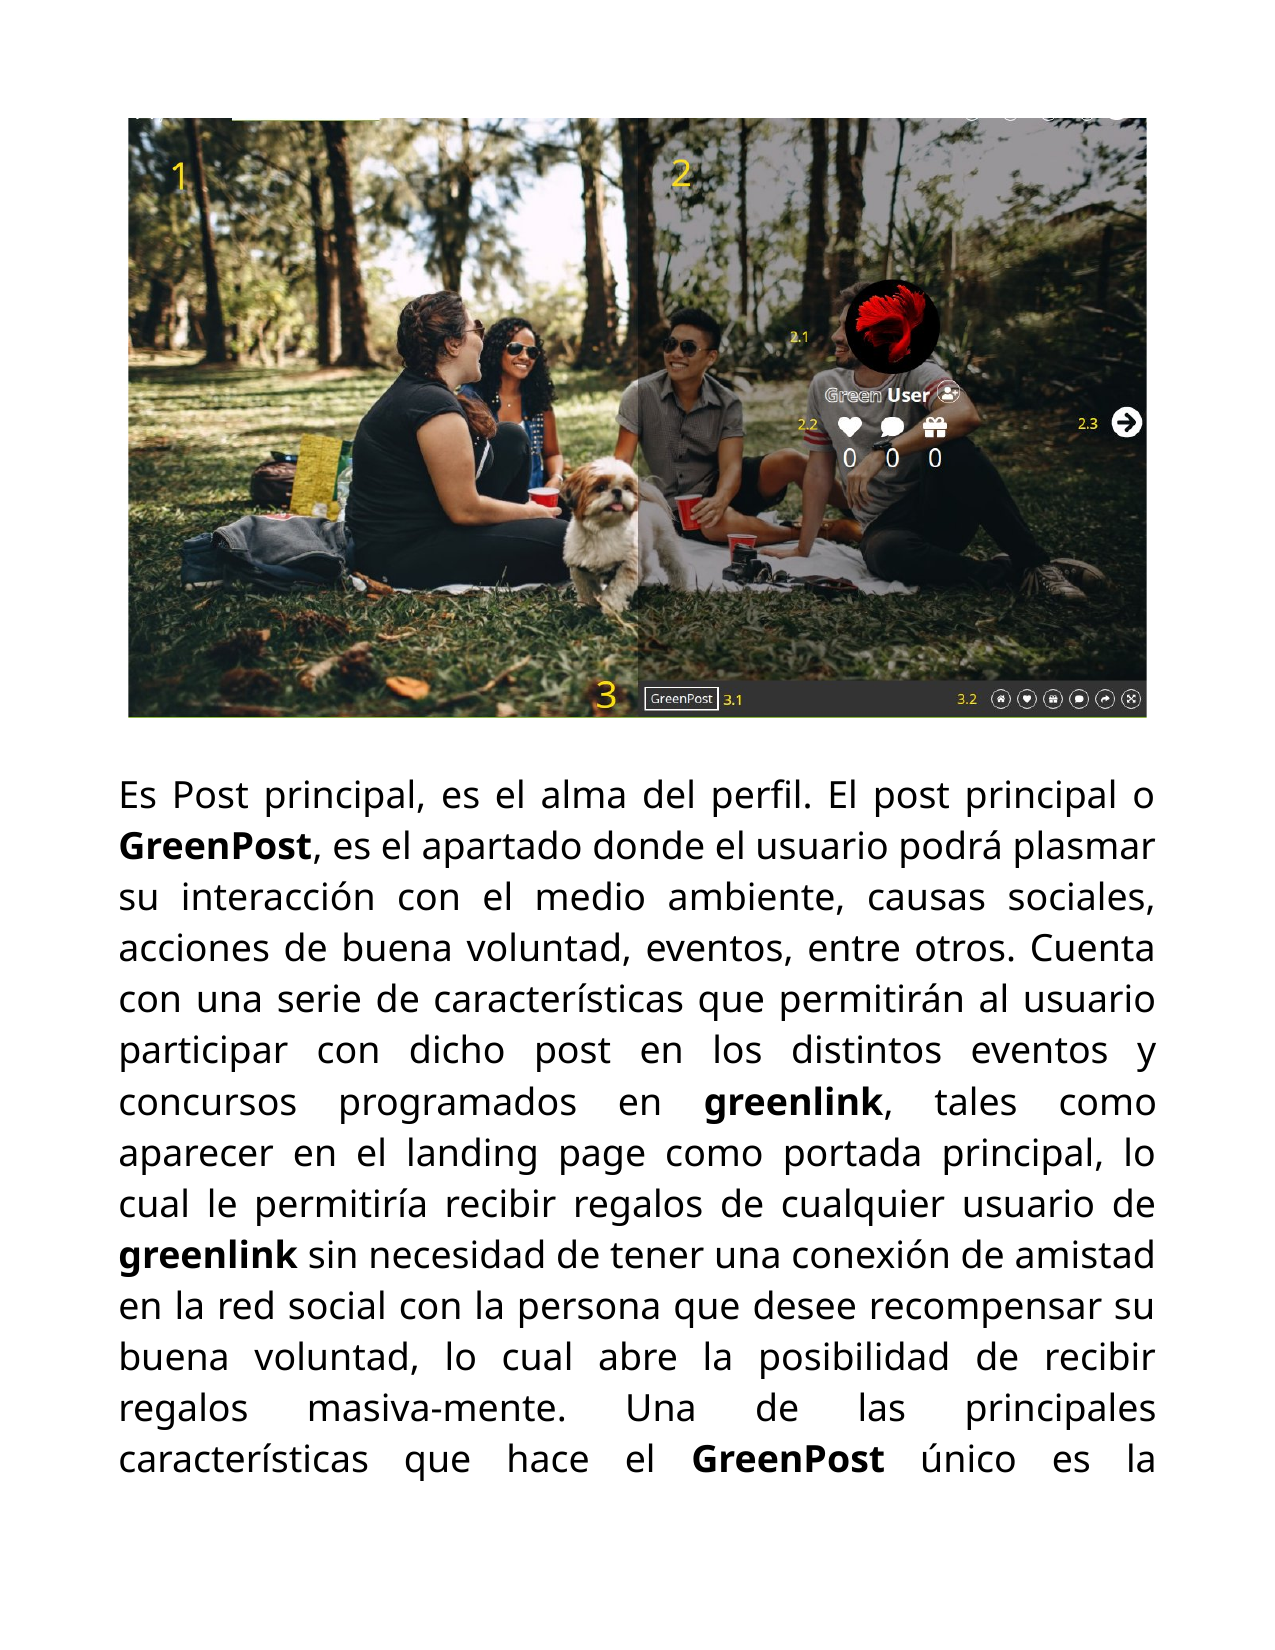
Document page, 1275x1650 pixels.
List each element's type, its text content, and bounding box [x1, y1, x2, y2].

picture [128, 118, 1147, 718]
text Es Post principal, es el alma del perfil. El post principal o GreenPost, es el apartado donde el usuario podrá plasmar su interacción con el medio ambiente, causas sociales, acciones de buena voluntad, eventos, entre otros. Cuenta con una serie de características que permitirán al usuario participar con dicho post en los distintos eventos y concursos programados en greenlink, tales como aparecer en el landing page como portada principal, lo cual le permitiría recibir regalos de cualquier usuario de greenlink sin necesidad de tener una conexión de amistad en la red social con la persona que desee recompensar su buena voluntad, lo cual abre la posibilidad de recibir regalos masiva-mente. Una de las principales características que hace el GreenPost único es la [118, 768, 1157, 1483]
